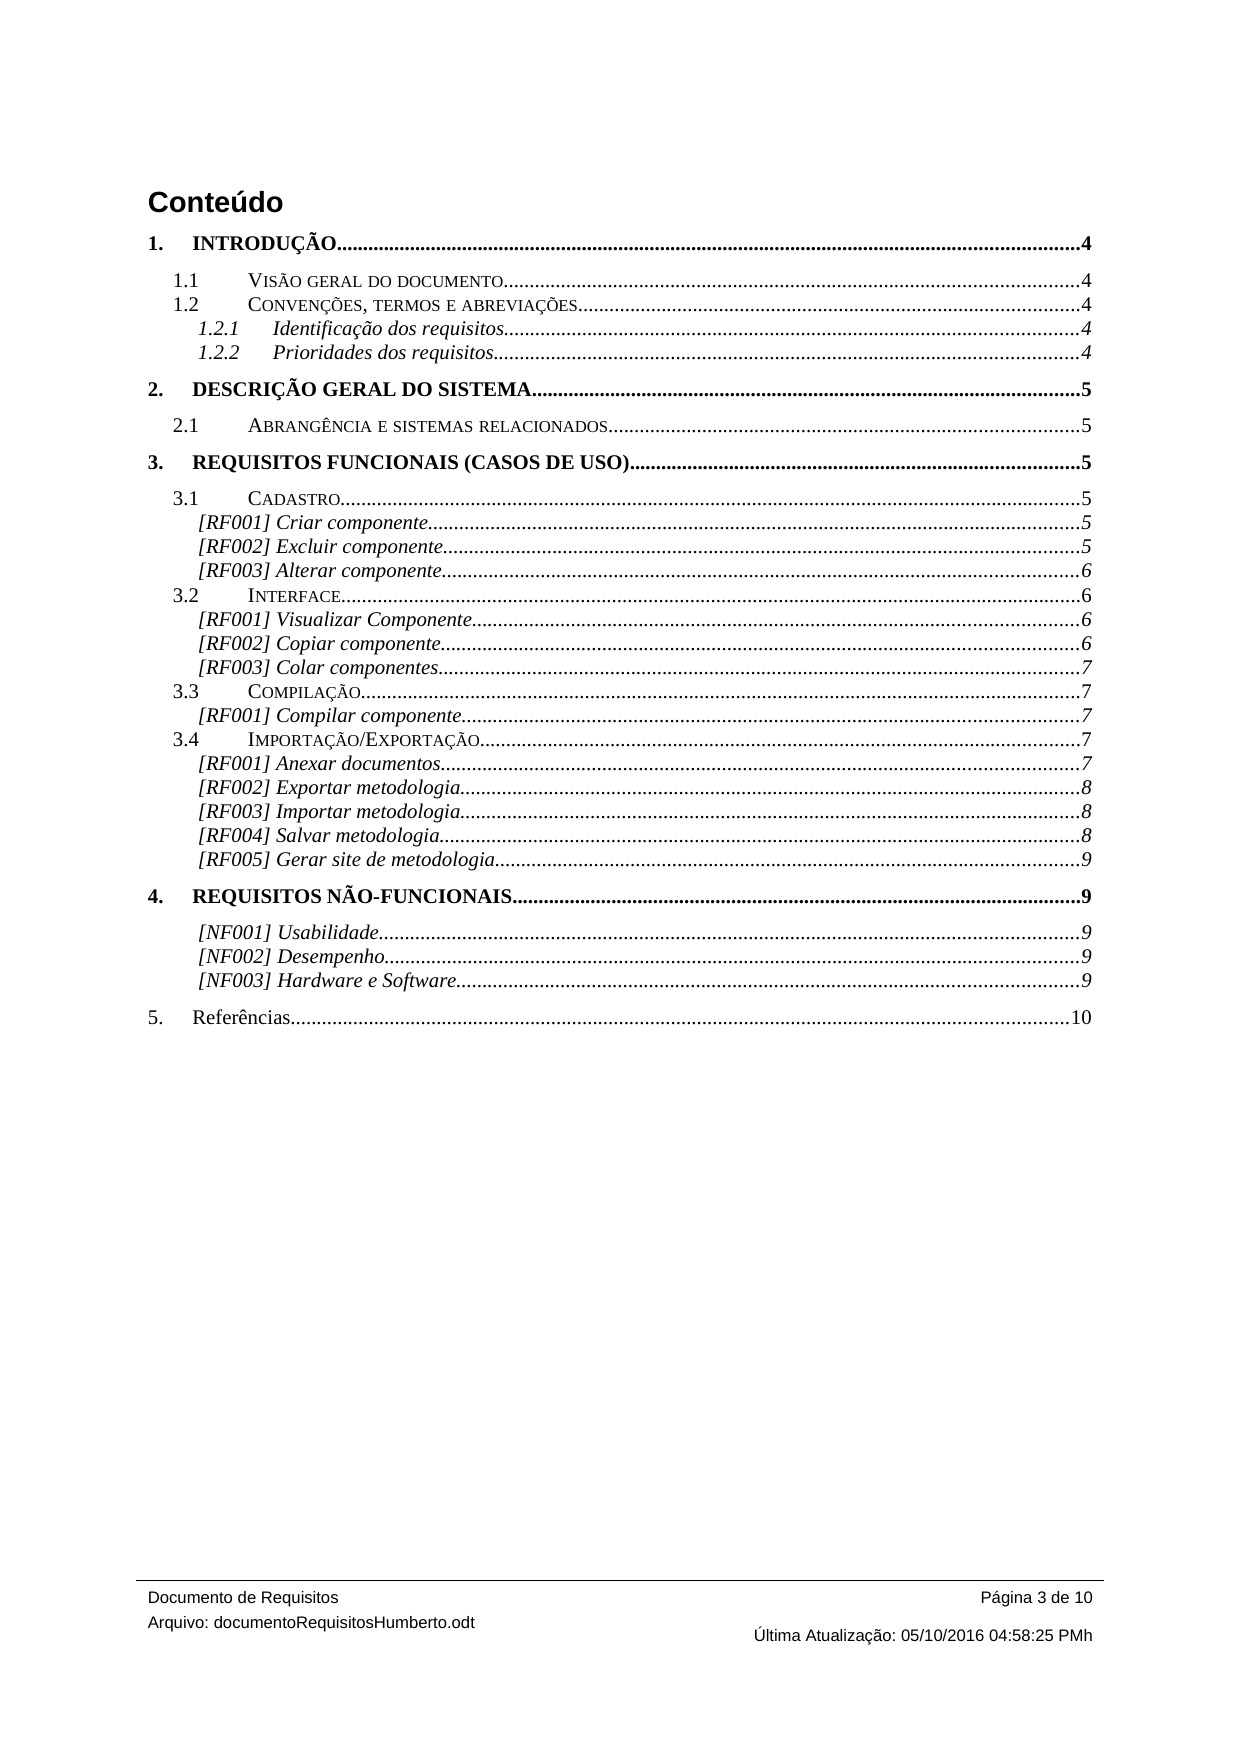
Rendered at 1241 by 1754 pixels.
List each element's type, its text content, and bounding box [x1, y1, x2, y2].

text [RF003] Importar metodologia 8 [198, 799, 1092, 823]
text [RF002] Exportar metodologia 8 [198, 775, 1092, 799]
text 1.2 Convenções, termos e abreviações 4 [173, 292, 1092, 316]
subtitle Conteúdo [148, 185, 1092, 219]
text 3.3 Compilação 7 [173, 679, 1092, 703]
text [RF002] Excluir componente 5 [198, 534, 1092, 558]
text [NF001] Usabilidade 9 [198, 920, 1092, 944]
text 1.2.1 Identificação dos requisitos 4 [198, 316, 1092, 340]
text [NF002] Desempenho 9 [198, 944, 1092, 968]
text [RF001] Compilar componente 7 [198, 703, 1092, 727]
text [RF002] Copiar componente 6 [198, 631, 1092, 655]
text 1. Introdução 4 [148, 231, 1092, 255]
text [NF003] Hardware e Software 9 [198, 968, 1092, 992]
text 2. Descrição geral do sistema 5 [148, 377, 1092, 401]
text [RF003] Colar componentes 7 [198, 655, 1092, 679]
text [RF001] Anexar documentos 7 [198, 751, 1092, 775]
text [RF003] Alterar componente 6 [198, 558, 1092, 582]
text 3. Requisitos funcionais (casos de uso) 5 [148, 450, 1092, 474]
text 3.1 Cadastro 5 [173, 486, 1092, 510]
text 2.1 Abrangência e sistemas relacionados 5 [173, 413, 1092, 437]
text [RF001] Visualizar Componente 6 [198, 607, 1092, 631]
text 3.2 Interface 6 [173, 582, 1092, 607]
text 1.1 Visão geral do documento 4 [173, 268, 1092, 292]
text 1.2.2 Prioridades dos requisitos 4 [198, 340, 1092, 364]
text [RF005] Gerar site de metodologia 9 [198, 847, 1092, 871]
text 3.4 Importação/Exportação 7 [173, 727, 1092, 751]
text [RF001] Criar componente 5 [198, 510, 1092, 534]
text [RF004] Salvar metodologia 8 [198, 823, 1092, 847]
text 5. Referências 10 [148, 1005, 1092, 1029]
text 4. Requisitos não-funcionais 9 [148, 884, 1092, 908]
